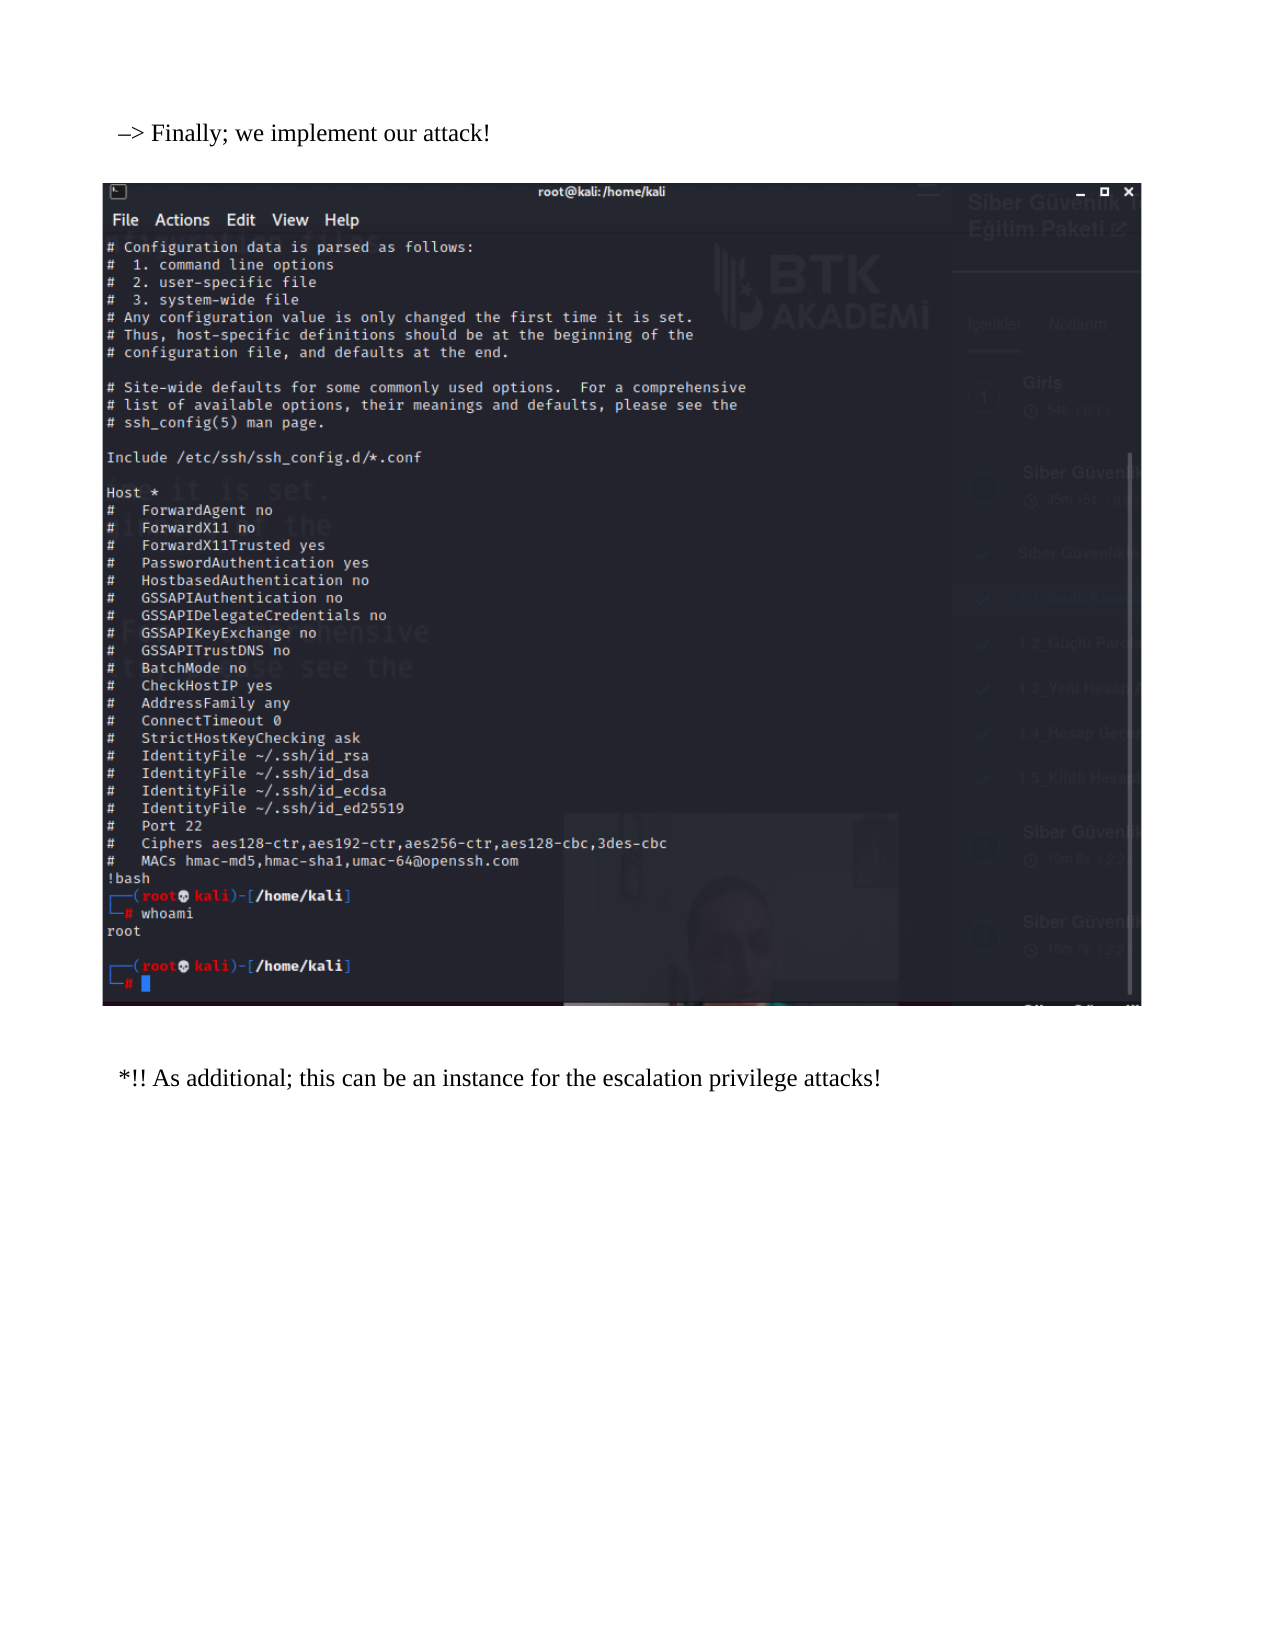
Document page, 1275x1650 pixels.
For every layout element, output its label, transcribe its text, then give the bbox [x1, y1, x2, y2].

text *!! As additional; this can be an instance for the escalation privilege attacks! [118, 1063, 1157, 1092]
text –> Finally; we implement our attack! [118, 118, 1157, 147]
picture [102, 183, 1142, 1006]
